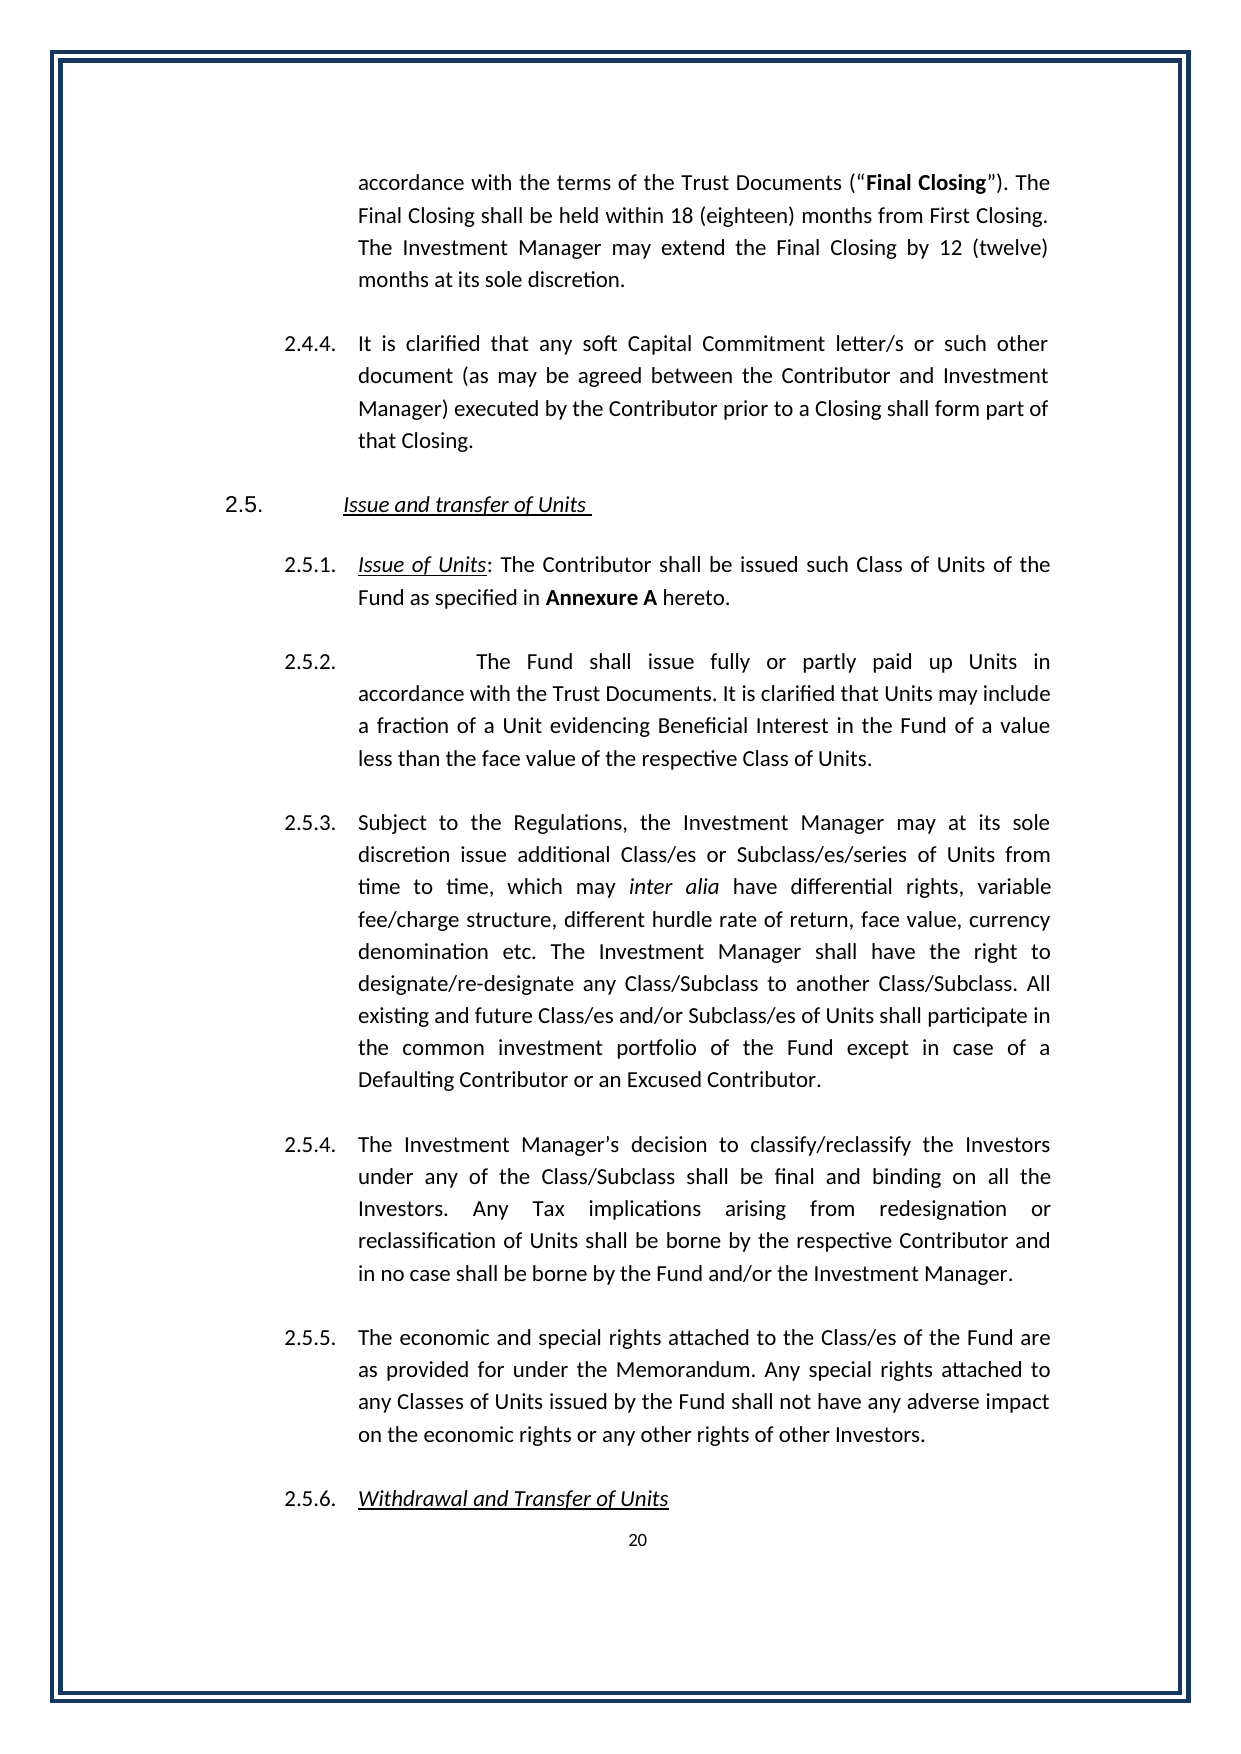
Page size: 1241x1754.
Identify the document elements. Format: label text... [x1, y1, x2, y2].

list Issue and transfer of Units [225, 490, 1052, 518]
list Subject to the Regulations, the Investment Manager may at its sole discretion issue additional Class/es or Subclass/es/series of Units from time to time, which may inter alia have differential rights, variable fee/charge structure, different hurdle rate of return, face value, currency denomination etc. The Investment Manager shall have the right to designate/re-designate any Class/Subclass to another Class/Subclass. All existing and future Class/es and/or Subclass/es of Units shall participate in the common investment portfolio of the Fund except in case of a Defaulting Contributor or an Excused Contributor. [284, 808, 1052, 1094]
list Issue of Units: The Contributor shall be issued such Class of Units of the Fund as specified in Annexure A hereto. [284, 551, 1052, 611]
list The Fund shall issue fully or partly paid up Units in accordance with the Trust Documents. It is clarified that Units may include a fraction of a Unit evidencing Beneficial Interest in the Fund of a value less than the face value of the respective Class of Units. [284, 647, 1052, 772]
list Withdrawal and Transfer of Units [284, 1484, 1052, 1512]
list It is clarified that any soft Capital Commitment letter/s or such other document (as may be agreed between the Contributor and Investment Manager) executed by the Contributor prior to a Closing shall form part of that Closing. [284, 329, 1050, 454]
list accordance with the terms of the Trust Documents (“Final Closing”). The Final Closing shall be held within 18 (eighteen) months from First Closing. The Investment Manager may extend the Final Closing by 12 (twelve) months at its sole discretion. [284, 168, 1050, 293]
list The Investment Manager’s decision to classify/reclassify the Investors under any of the Class/Subclass shall be final and binding on all the Investors. Any Tax implications arising from redesignation or reclassification of Units shall be borne by the respective Contributor and in no case shall be borne by the Fund and/or the Investment Manager. [284, 1130, 1052, 1287]
list The economic and special rights attached to the Class/es of the Fund are as provided for under the Memorandum. Any special rights attached to any Classes of Units issued by the Fund shall not have any adverse impact on the economic rights or any other rights of other Investors. [284, 1323, 1052, 1448]
